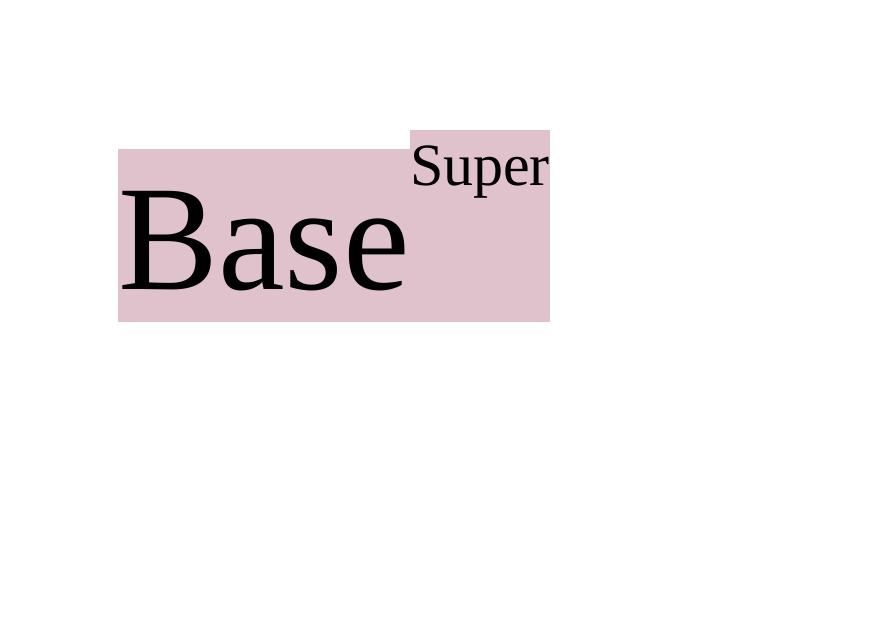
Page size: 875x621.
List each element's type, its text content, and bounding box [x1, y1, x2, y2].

text BaseSuper [118, 130, 756, 322]
